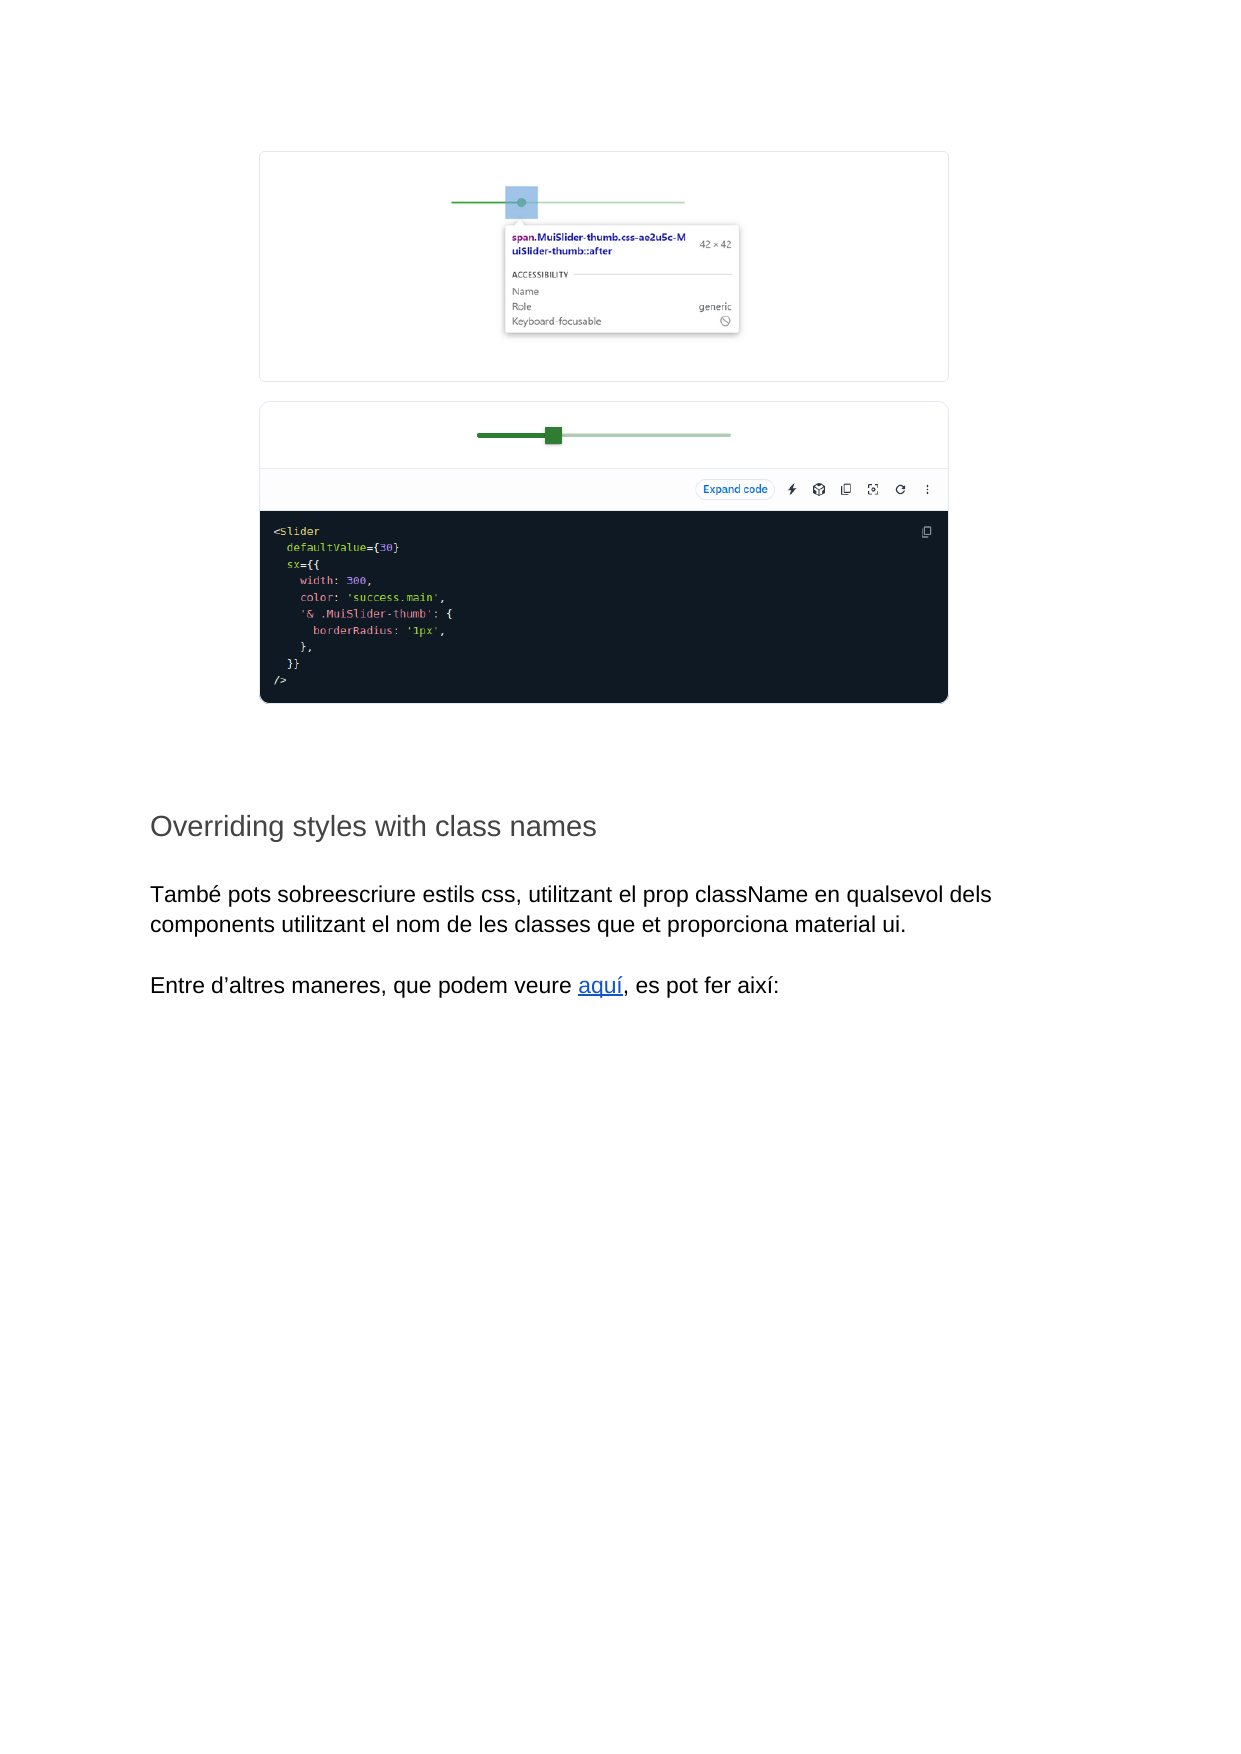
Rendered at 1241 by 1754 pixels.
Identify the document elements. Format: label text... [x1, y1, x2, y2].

picture [247, 150, 994, 712]
text Entre d’altres maneres, que podem veure aquí, es pot fer així: [150, 972, 1090, 998]
subtitle Overriding styles with class names [150, 809, 1090, 842]
text També pots sobreescriure estils css, utilitzant el prop className en qualsevol dels components utilitzant el nom de les classes que et proporciona material ui. [150, 881, 1090, 938]
